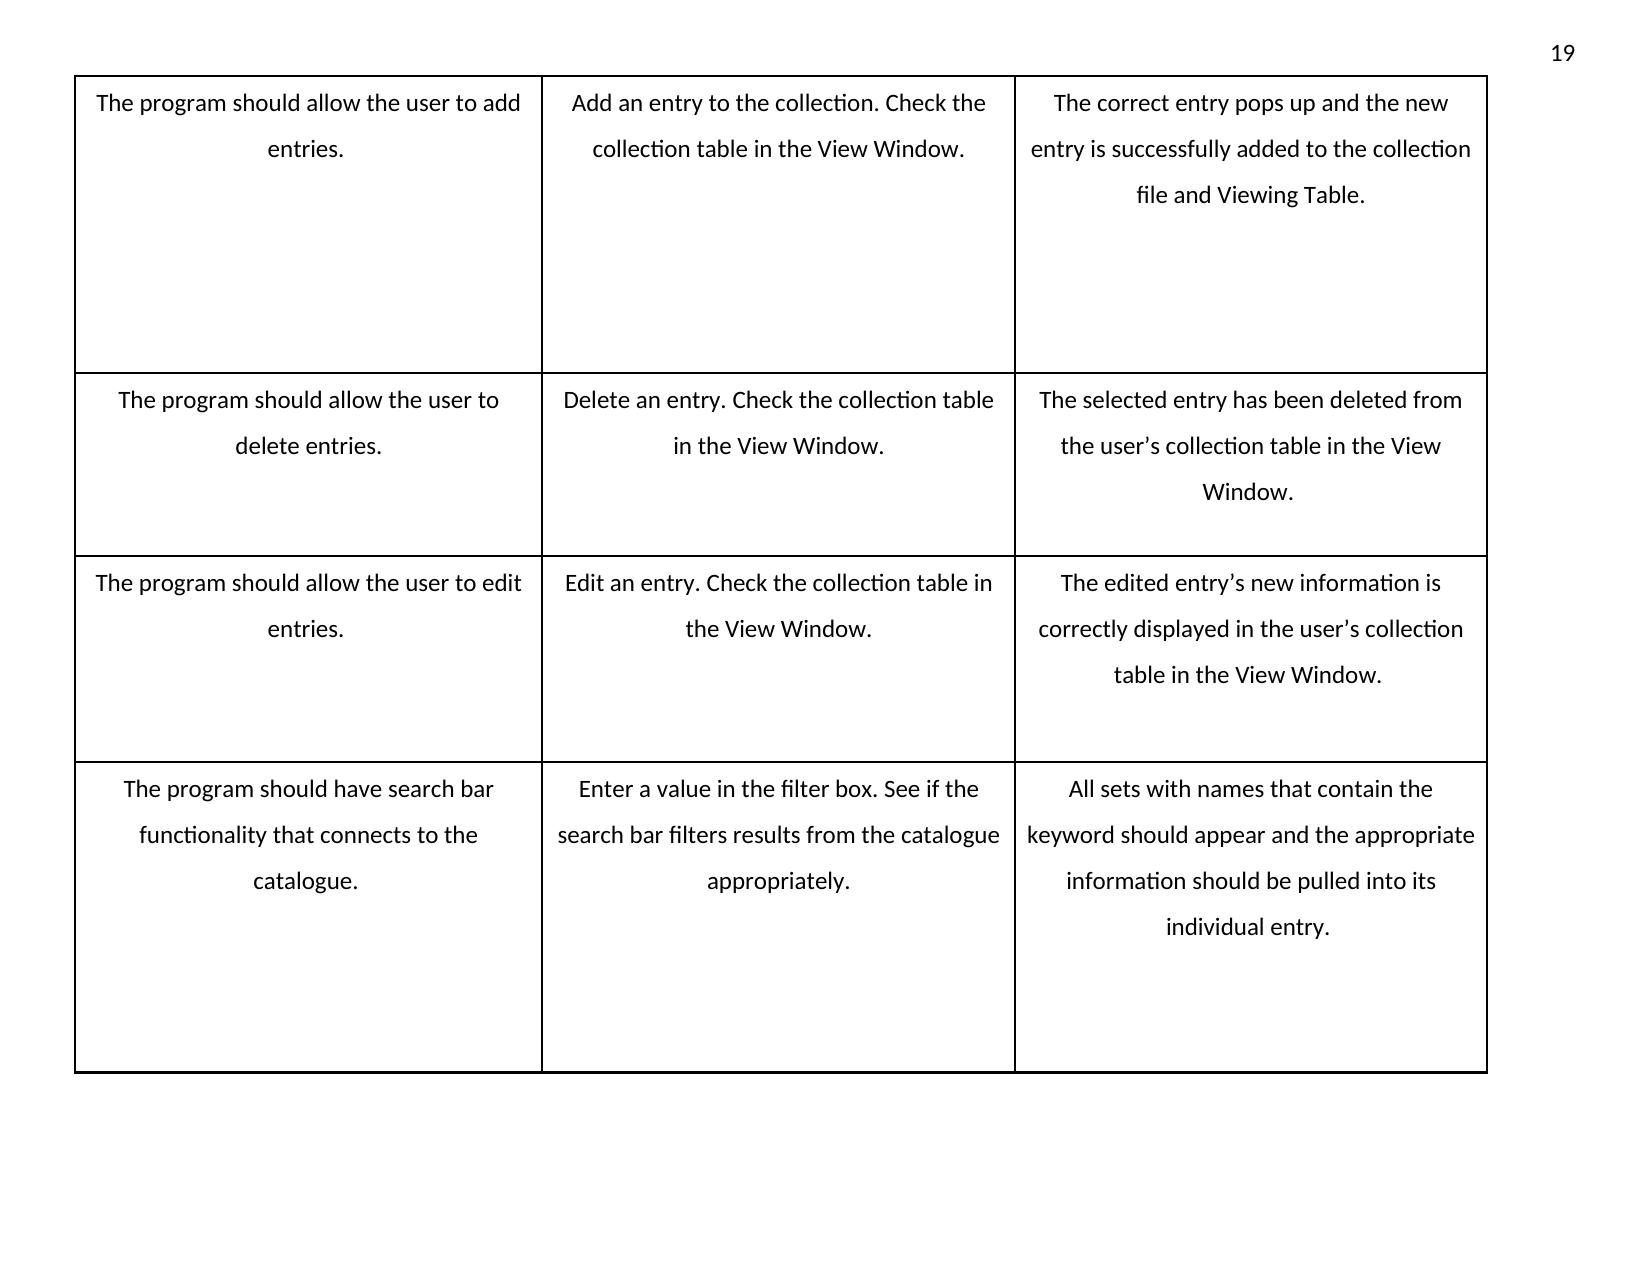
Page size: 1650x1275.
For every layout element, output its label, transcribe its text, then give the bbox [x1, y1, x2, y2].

table_cell Enter a value in the filter box. See if the search bar filters results from the catalogue appropriately. [543, 763, 1014, 1071]
table_cell Add an entry to the collection. Check the collection table in the View Window. [543, 77, 1014, 372]
table_cell The edited entry’s new information is correctly displayed in the user’s collection table in the View Window. [1016, 557, 1486, 761]
table_cell The program should allow the user to delete entries. [76, 374, 541, 555]
table_cell The program should allow the user to edit entries. [76, 557, 541, 761]
table_cell The selected entry has been deleted from the user’s collection table in the View Window. [1016, 374, 1486, 555]
table_cell The program should have search bar functionality that connects to the catalogue. [76, 763, 541, 1071]
table_cell Edit an entry. Check the collection table in the View Window. [543, 557, 1014, 761]
table_cell The correct entry pops up and the new entry is successfully added to the collection file and Viewing Table. [1016, 77, 1486, 372]
table_cell Delete an entry. Check the collection table in the View Window. [543, 374, 1014, 555]
table_cell The program should allow the user to add entries. [76, 77, 541, 372]
table_cell All sets with names that contain the keyword should appear and the appropriate information should be pulled into its individual entry. [1016, 763, 1486, 1071]
